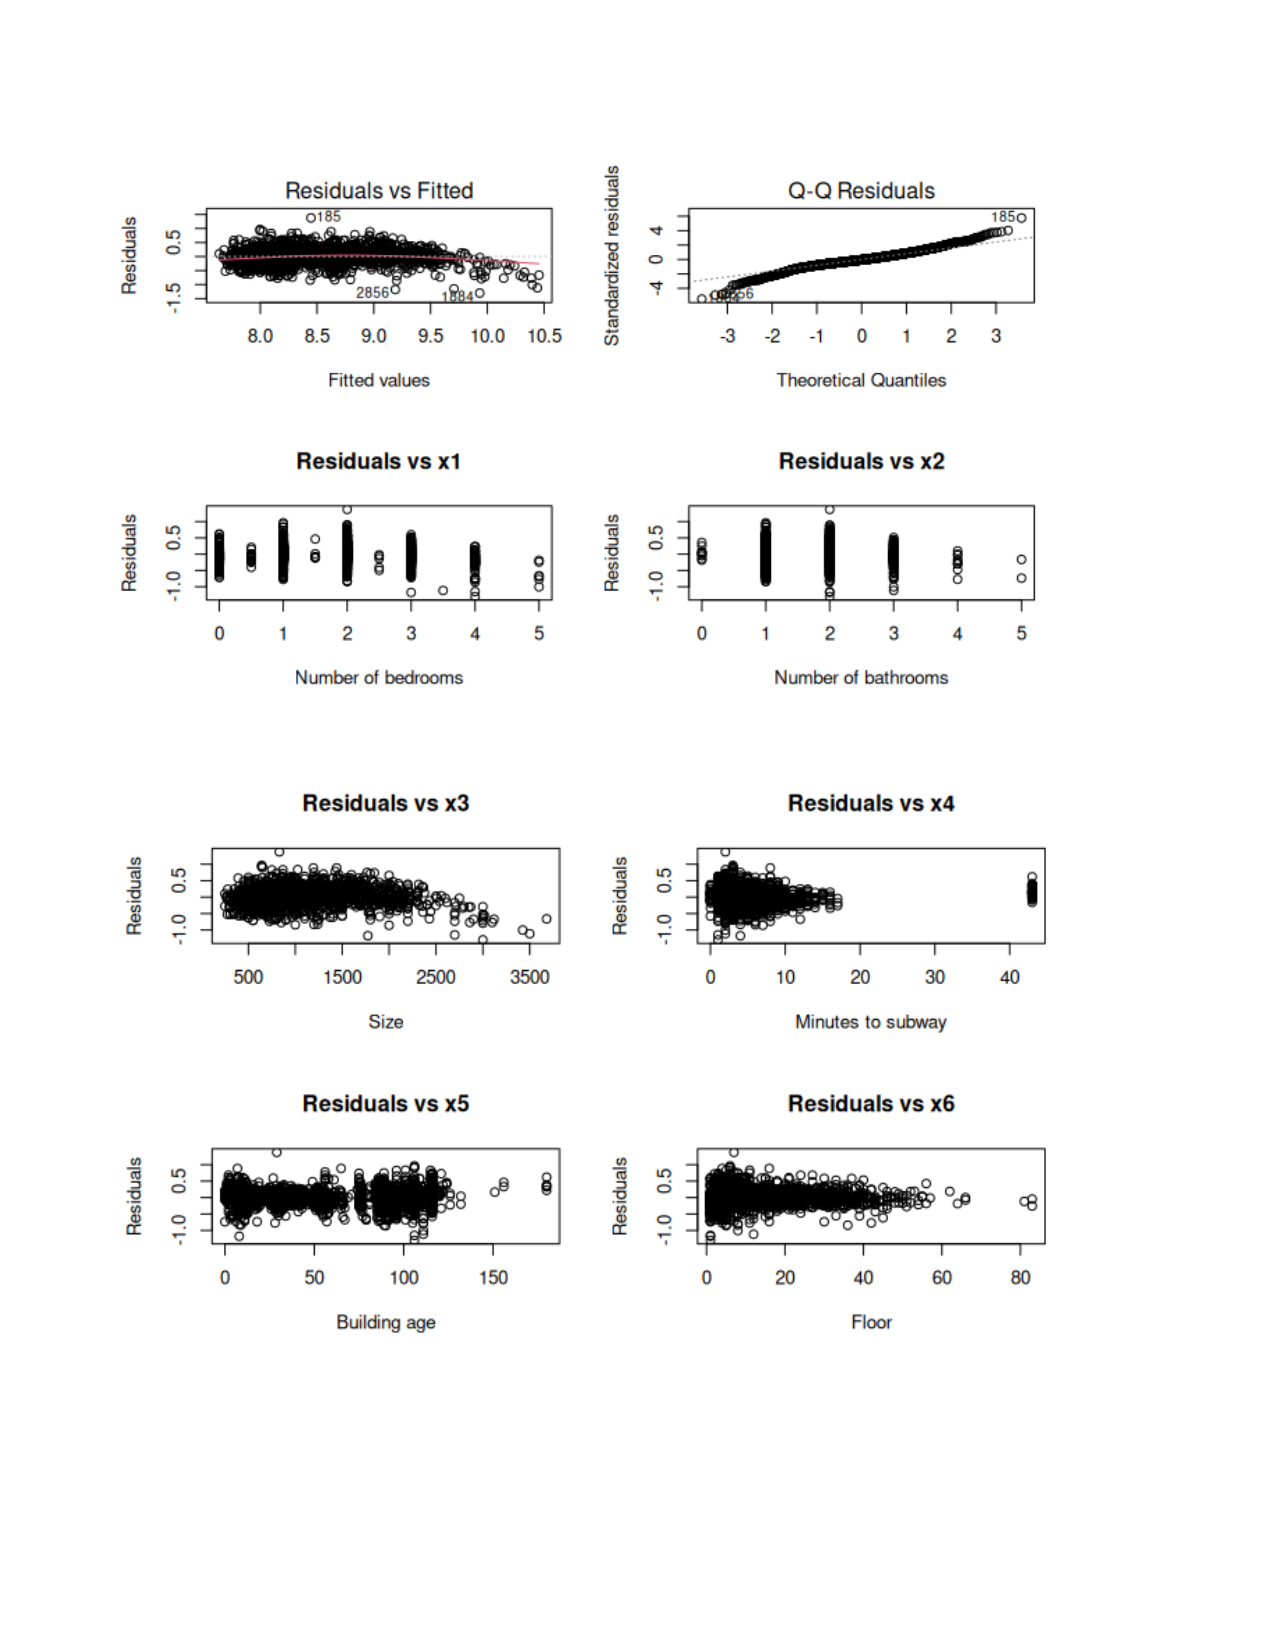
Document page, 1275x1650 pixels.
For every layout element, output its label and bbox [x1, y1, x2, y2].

picture [116, 118, 1081, 713]
picture [121, 757, 1092, 1358]
